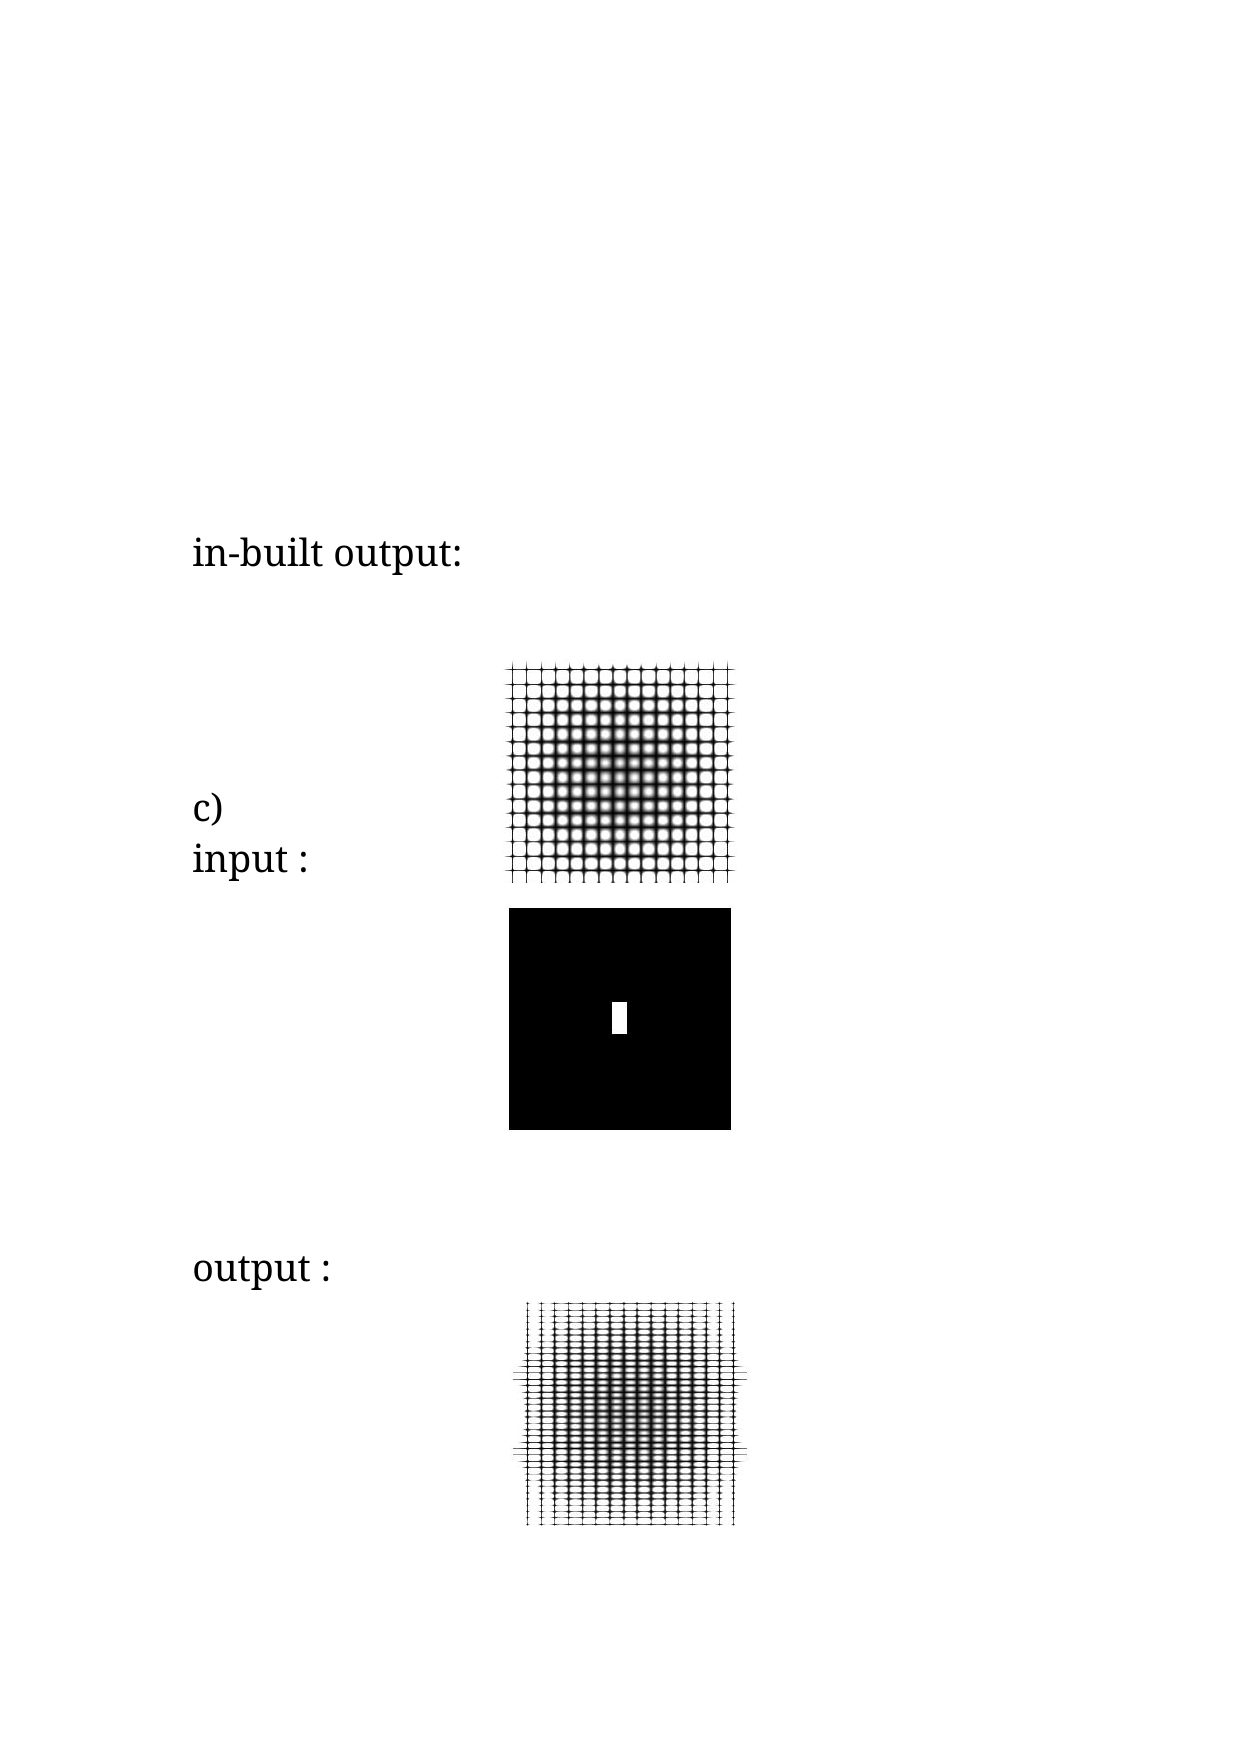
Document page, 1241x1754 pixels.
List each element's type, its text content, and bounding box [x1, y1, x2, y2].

text [830, 782, 1122, 833]
text output : [118, 1241, 1122, 1292]
text c) [118, 782, 410, 833]
text in-built output: [118, 526, 1122, 577]
text input : [118, 833, 410, 884]
text [830, 833, 1122, 884]
picture [410, 628, 830, 1184]
picture [430, 1271, 832, 1587]
